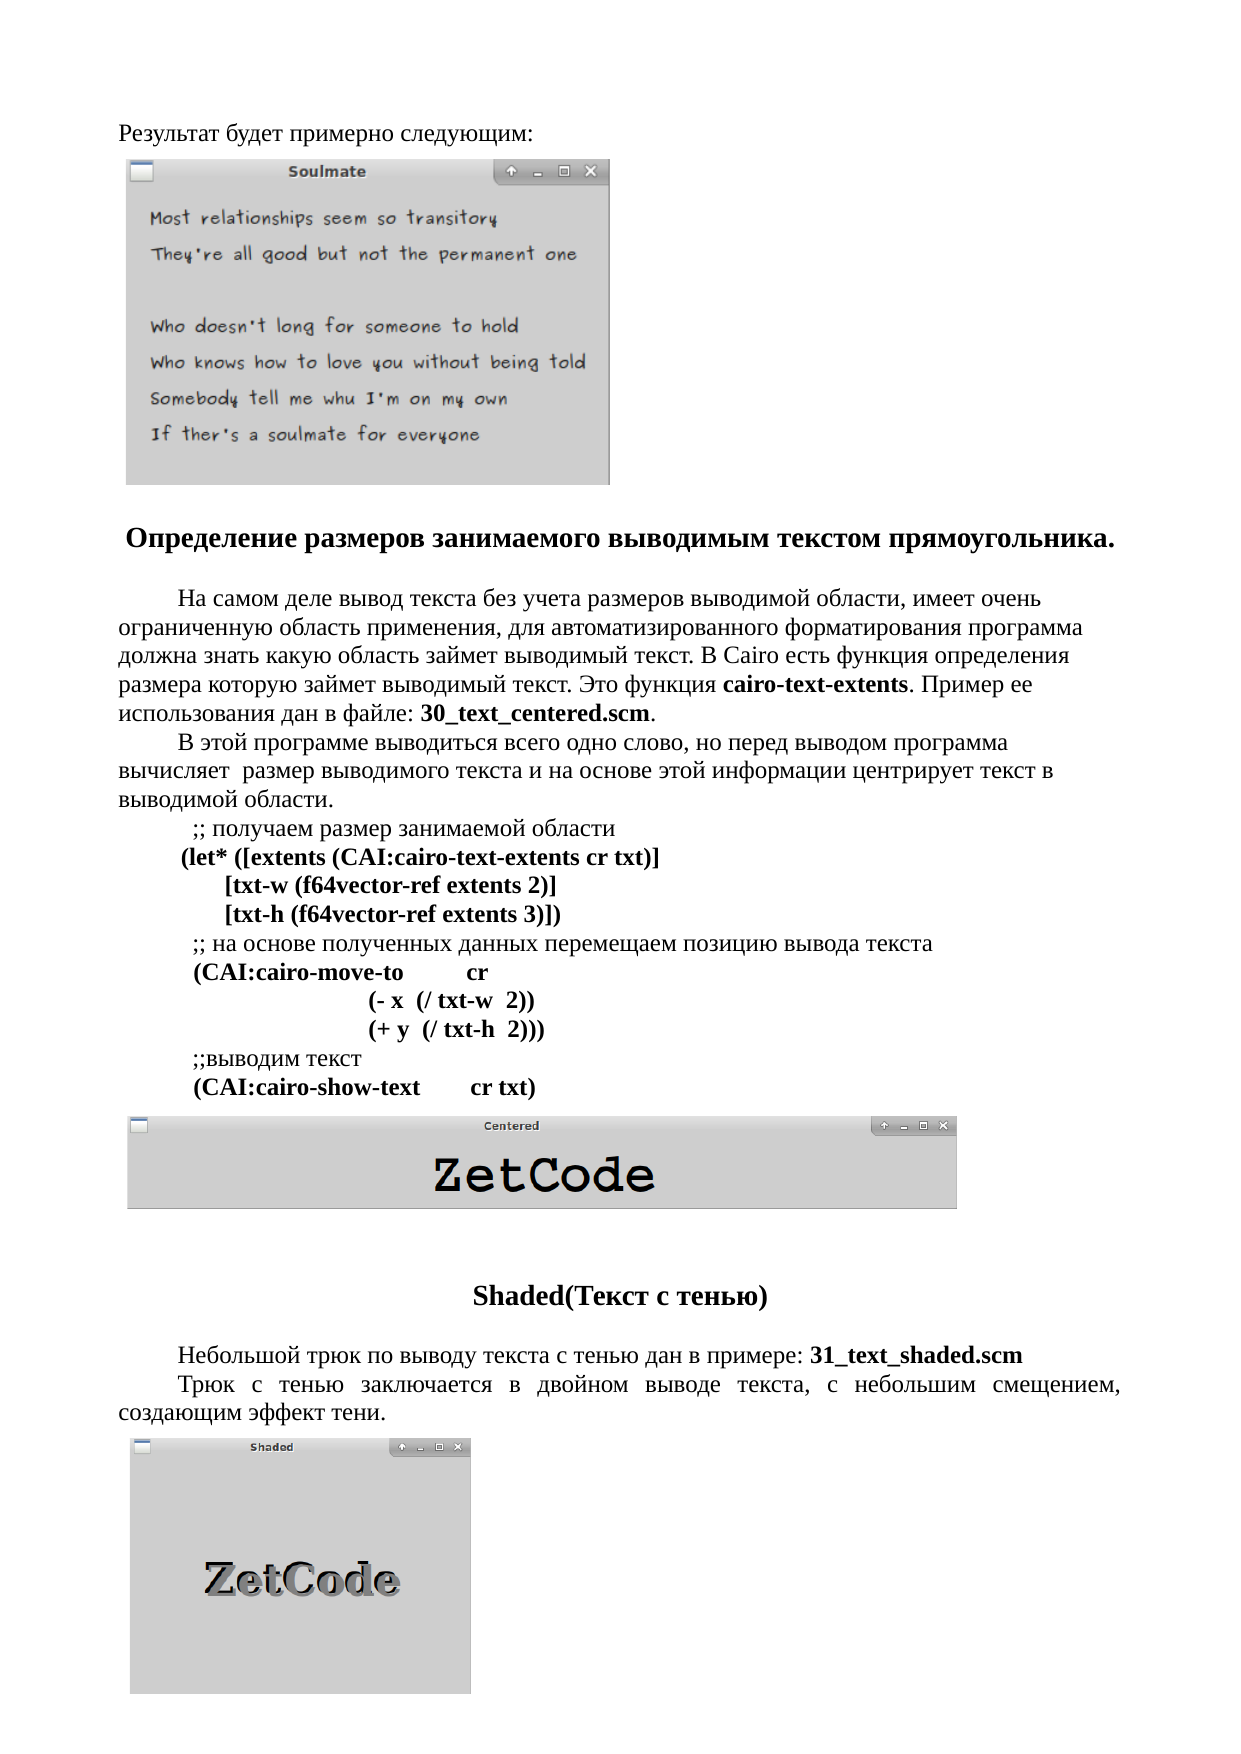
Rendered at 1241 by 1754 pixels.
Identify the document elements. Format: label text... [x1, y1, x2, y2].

text Определение размеров занимаемого выводимым текстом прямоугольника. [118, 521, 1122, 554]
text (+ y (/ txt-h 2))) [118, 1014, 1122, 1043]
text (- x (/ txt-w 2)) [118, 985, 1122, 1014]
text Результат будет примерно следующим: [118, 118, 1122, 147]
picture [127, 1116, 957, 1209]
text ;; на основе полученных данных перемещаем позицию вывода текста [118, 928, 1122, 957]
text [txt-h (f64vector-ref extents 3)]) [118, 899, 1122, 928]
text (let* ([extents (CAI:cairo-text-extents cr txt)] [118, 842, 1122, 870]
text На самом деле вывод текста без учета размеров выводимой области, имеет очень ограниченную область применения, для автоматизированного форматирования программа должна знать какую область займет выводимый текст. В Cairo есть функция определения размера которую займет выводимый текст. Это функция cairo-text-extents. Пример ее использования дан в файле: 30_text_centered.scm. [118, 583, 1122, 727]
picture [125, 159, 610, 485]
text Shaded(Текст с тенью) [118, 1278, 1122, 1311]
text Трюк с тенью заключается в двойном выводе текста, с небольшим смещением, создающим эффект тени. [118, 1369, 1122, 1426]
text ;;выводим текст [118, 1043, 1122, 1072]
text Небольшой трюк по выводу текста с тенью дан в примере: 31_text_shaded.scm [118, 1340, 1122, 1369]
text В этой программе выводиться всего одно слово, но перед выводом программа вычисляет размер выводимого текста и на основе этой информации центрирует текст в выводимой области. [118, 727, 1122, 813]
text (CAI:cairo-move-to cr [118, 957, 1122, 985]
text (CAI:cairo-show-text cr txt) [118, 1072, 1122, 1100]
text ;; получаем размер занимаемой области [118, 813, 1122, 842]
text [txt-w (f64vector-ref extents 2)] [118, 870, 1122, 899]
picture [129, 1438, 471, 1694]
